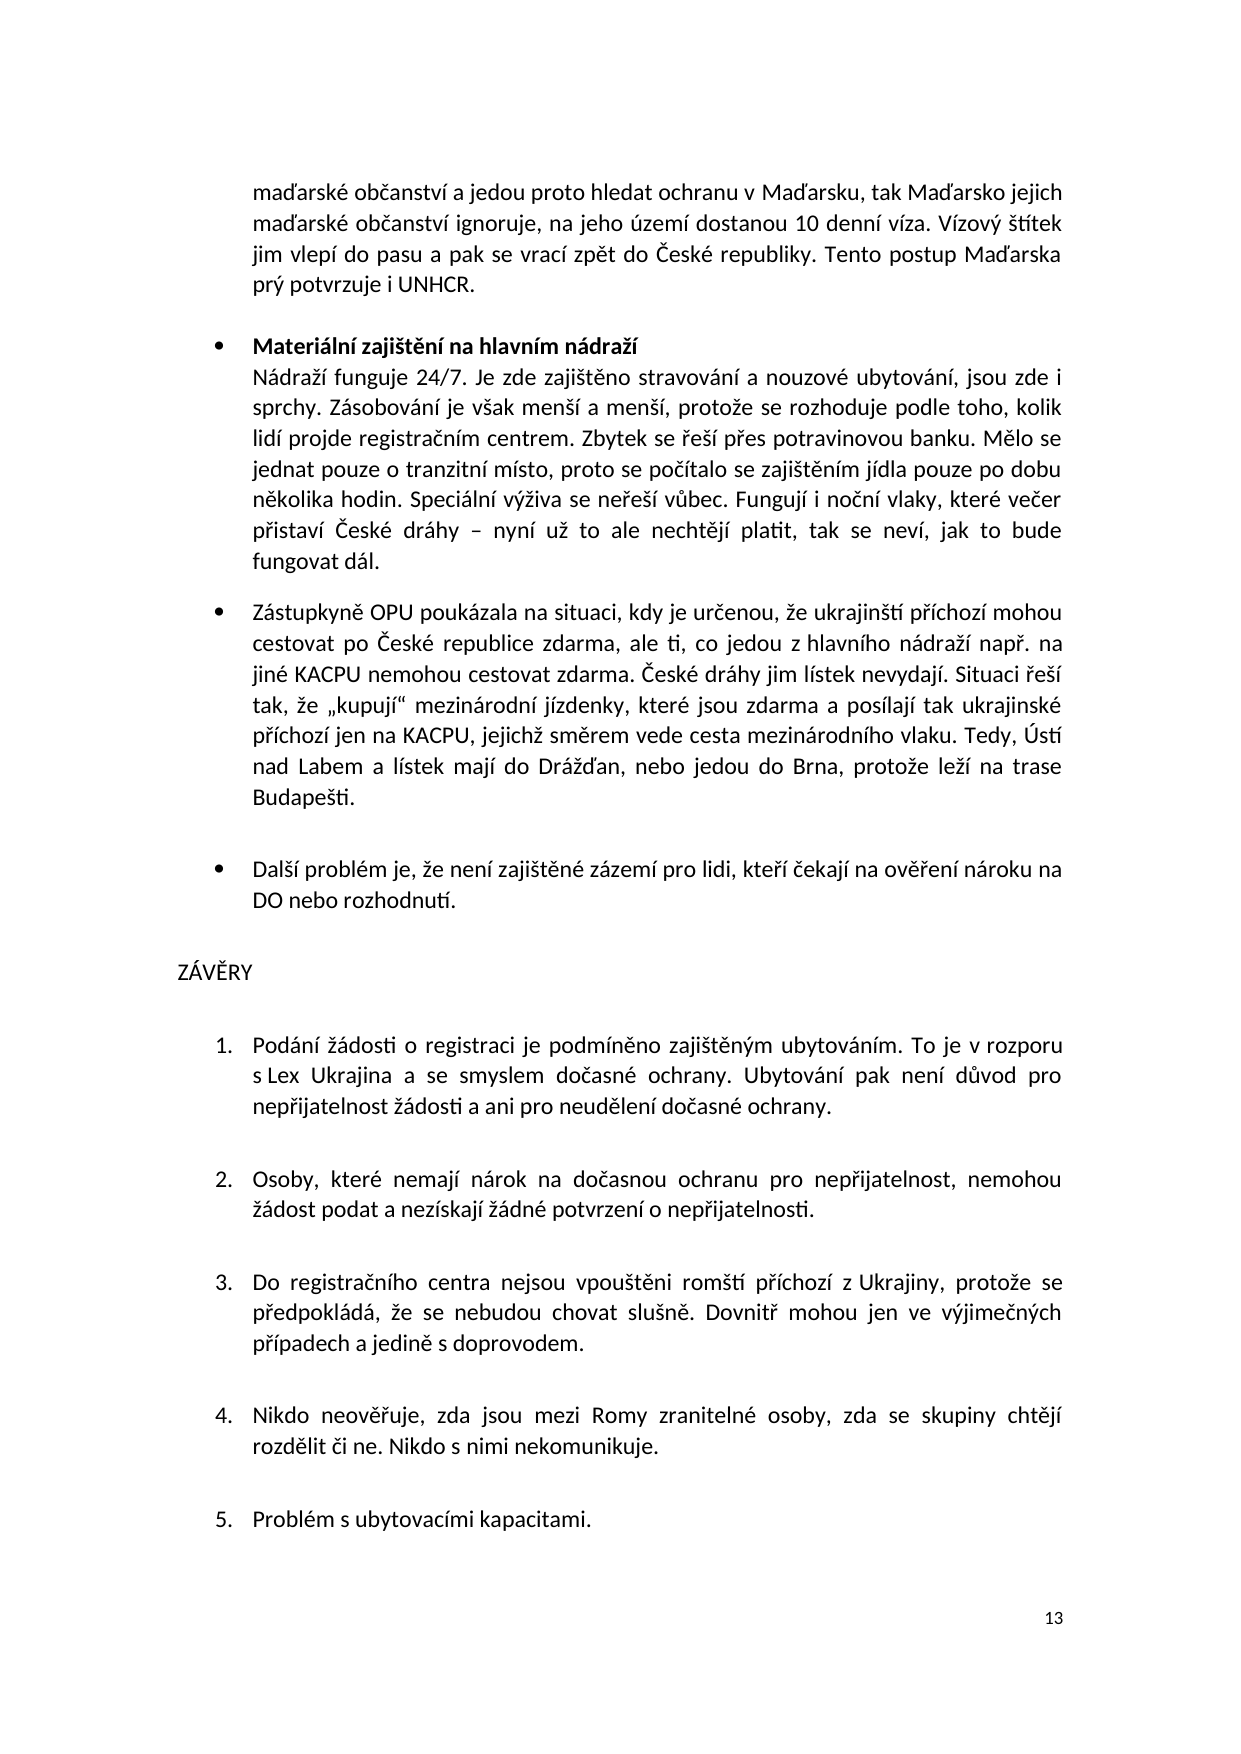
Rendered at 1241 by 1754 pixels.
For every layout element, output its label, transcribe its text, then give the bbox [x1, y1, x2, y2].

list Do registračního centra nejsou vpouštěni romští příchozí z Ukrajiny, protože se předpokládá, že se nebudou chovat slušně. Dovnitř mohou jen ve výjimečných případech a jedině s doprovodem. [215, 1267, 1063, 1357]
list Materiální zajištění na hlavním nádraží [215, 331, 1063, 360]
list Podání žádosti o registraci je podmíněno zajištěným ubytováním. To je v rozporu s Lex Ukrajina a se smyslem dočasné ochrany. Ubytování pak není důvod pro nepřijatelnost žádosti a ani pro neudělení dočasné ochrany. [215, 1030, 1063, 1121]
list Zástupkyně OPU poukázala na situaci, kdy je určenou, že ukrajinští příchozí mohou cestovat po České republice zdarma, ale ti, co jedou z hlavního nádraží např. na jiné KACPU nemohou cestovat zdarma. České dráhy jim lístek nevydají. Situaci řeší tak, že „kupují“ mezinárodní jízdenky, které jsou zdarma a posílají tak ukrajinské příchozí jen na KACPU, jejichž směrem vede cesta mezinárodního vlaku. Tedy, Ústí nad Labem a lístek mají do Drážďan, nebo jedou do Brna, protože leží na trase Budapešti. [215, 597, 1063, 811]
text ZÁVĚRY [177, 957, 1063, 987]
text maďarské občanství a jedou proto hledat ochranu v Maďarsku, tak Maďarsko jejich maďarské občanství ignoruje, na jeho území dostanou 10 denní víza. Vízový štítek jim vlepí do pasu a pak se vrací zpět do České republiky. Tento postup Maďarska prý potvrzuje i UNHCR. [252, 177, 1063, 299]
list Problém s ubytovacími kapacitami. [215, 1504, 1063, 1533]
text Nádraží funguje 24/7. Je zde zajištěno stravování a nouzové ubytování, jsou zde i sprchy. Zásobování je však menší a menší, protože se rozhoduje podle toho, kolik lidí projde registračním centrem. Zbytek se řeší přes potravinovou banku. Mělo se jednat pouze o tranzitní místo, proto se počítalo se zajištěním jídla pouze po dobu několika hodin. Speciální výživa se neřeší vůbec. Fungují i noční vlaky, které večer přistaví České dráhy – nyní už to ale nechtějí platit, tak se neví, jak to bude fungovat dál. [252, 362, 1063, 575]
list Osoby, které nemají nárok na dočasnou ochranu pro nepřijatelnost, nemohou žádost podat a nezískají žádné potvrzení o nepřijatelnosti. [215, 1164, 1063, 1224]
list Nikdo neověřuje, zda jsou mezi Romy zranitelné osoby, zda se skupiny chtějí rozdělit či ne. Nikdo s nimi nekomunikuje. [215, 1401, 1063, 1461]
list Další problém je, že není zajištěné zázemí pro lidi, kteří čekají na ověření nároku na DO nebo rozhodnutí. [215, 854, 1063, 914]
